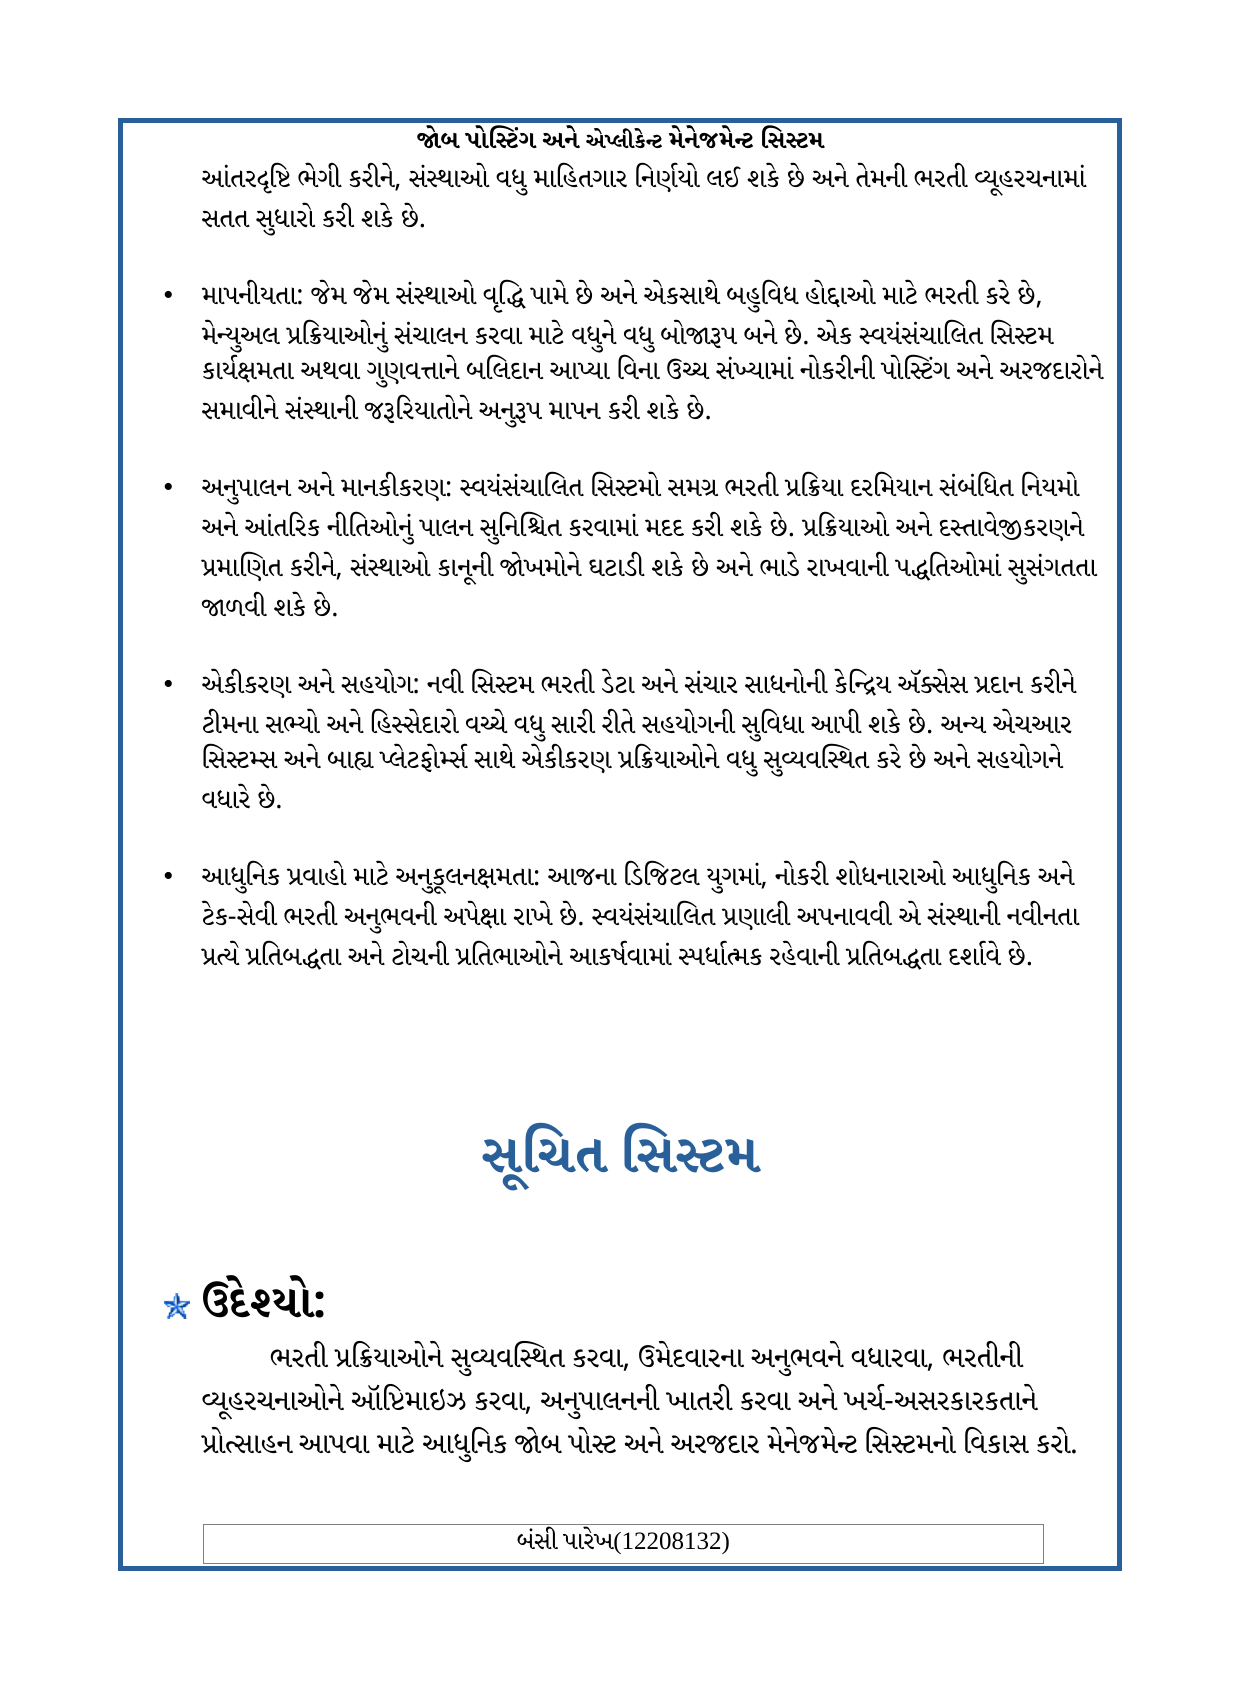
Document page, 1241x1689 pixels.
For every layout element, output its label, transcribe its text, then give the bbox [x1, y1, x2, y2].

list અનુપાલન અને માનકીકરણ: સ્વયંસંચાલિત સિસ્ટમો સમગ્ર ભરતી પ્રક્રિયા દરમિયાન સંબંધિત નિયમો અને આંતરિક નીતિઓનું પાલન સુનિશ્ચિત કરવામાં મદદ કરી શકે છે. પ્રક્રિયાઓ અને દસ્તાવેજીકરણને પ્રમાણિત કરીને, સંસ્થાઓ કાનૂની જોખમોને ઘટાડી શકે છે અને ભાડે રાખવાની પદ્ધતિઓમાં સુસંગતતા જાળવી શકે છે. [163, 468, 1114, 628]
list ઉદેશ્યો: [163, 1268, 1114, 1336]
picture [164, 1293, 190, 1319]
list એકીકરણ અને સહયોગ: નવી સિસ્ટમ ભરતી ડેટા અને સંચાર સાધનોની કેન્દ્રિય ઍક્સેસ પ્રદાન કરીને ટીમના સભ્યો અને હિસ્સેદારો વચ્ચે વધુ સારી રીતે સહયોગની સુવિધા આપી શકે છે. અન્ય એચઆર સિસ્ટમ્સ અને બાહ્ય પ્લેટફોર્મ્સ સાથે એકીકરણ પ્રક્રિયાઓને વધુ સુવ્યવસ્થિત કરે છે અને સહયોગને વધારે છે. [163, 664, 1114, 820]
list આધુનિક પ્રવાહો માટે અનુકૂલનક્ષમતા: આજના ડિજિટલ યુગમાં, નોકરી શોધનારાઓ આધુનિક અને ટેક-સેવી ભરતી અનુભવની અપેક્ષા રાખે છે. સ્વયંસંચાલિત પ્રણાલી અપનાવવી એ સંસ્થાની નવીનતા પ્રત્યે પ્રતિબદ્ધતા અને ટોચની પ્રતિભાઓને આકર્ષવામાં સ્પર્ધાત્મક રહેવાની પ્રતિબદ્ધતા દર્શાવે છે. [163, 857, 1114, 977]
list માપનીયતા: જેમ જેમ સંસ્થાઓ વૃદ્ધિ પામે છે અને એકસાથે બહુવિધ હોદ્દાઓ માટે ભરતી કરે છે, મેન્યુઅલ પ્રક્રિયાઓનું સંચાલન કરવા માટે વધુને વધુ બોજારૂપ બને છે. એક સ્વયંસંચાલિત સિસ્ટમ કાર્યક્ષમતા અથવા ગુણવત્તાને બલિદાન આપ્યા વિના ઉચ્ચ સંખ્યામાં નોકરીની પોસ્ટિંગ અને અરજદારોને સમાવીને સંસ્થાની જરૂરિયાતોને અનુરૂપ માપન કરી શકે છે. [163, 275, 1114, 431]
list ભરતી પ્રક્રિયાઓને સુવ્યવસ્થિત કરવા, ઉમેદવારના અનુભવને વધારવા, ભરતીની વ્યૂહરચનાઓને ઑપ્ટિમાઇઝ કરવા, અનુપાલનની ખાતરી કરવા અને ખર્ચ-અસરકારકતાને પ્રોત્સાહન આપવા માટે આધુનિક જોબ પોસ્ટ અને અરજદાર મેનેજમેન્ટ સિસ્ટમનો વિકાસ કરો. [163, 1336, 1114, 1465]
list આંતરદૃષ્ટિ ભેગી કરીને, સંસ્થાઓ વધુ માહિતગાર નિર્ણયો લઈ શકે છે અને તેમની ભરતી વ્યૂહરચનામાં સતત સુધારો કરી શકે છે. [163, 158, 1114, 238]
text સૂચિત સિસ્ટમ [126, 1124, 1114, 1195]
